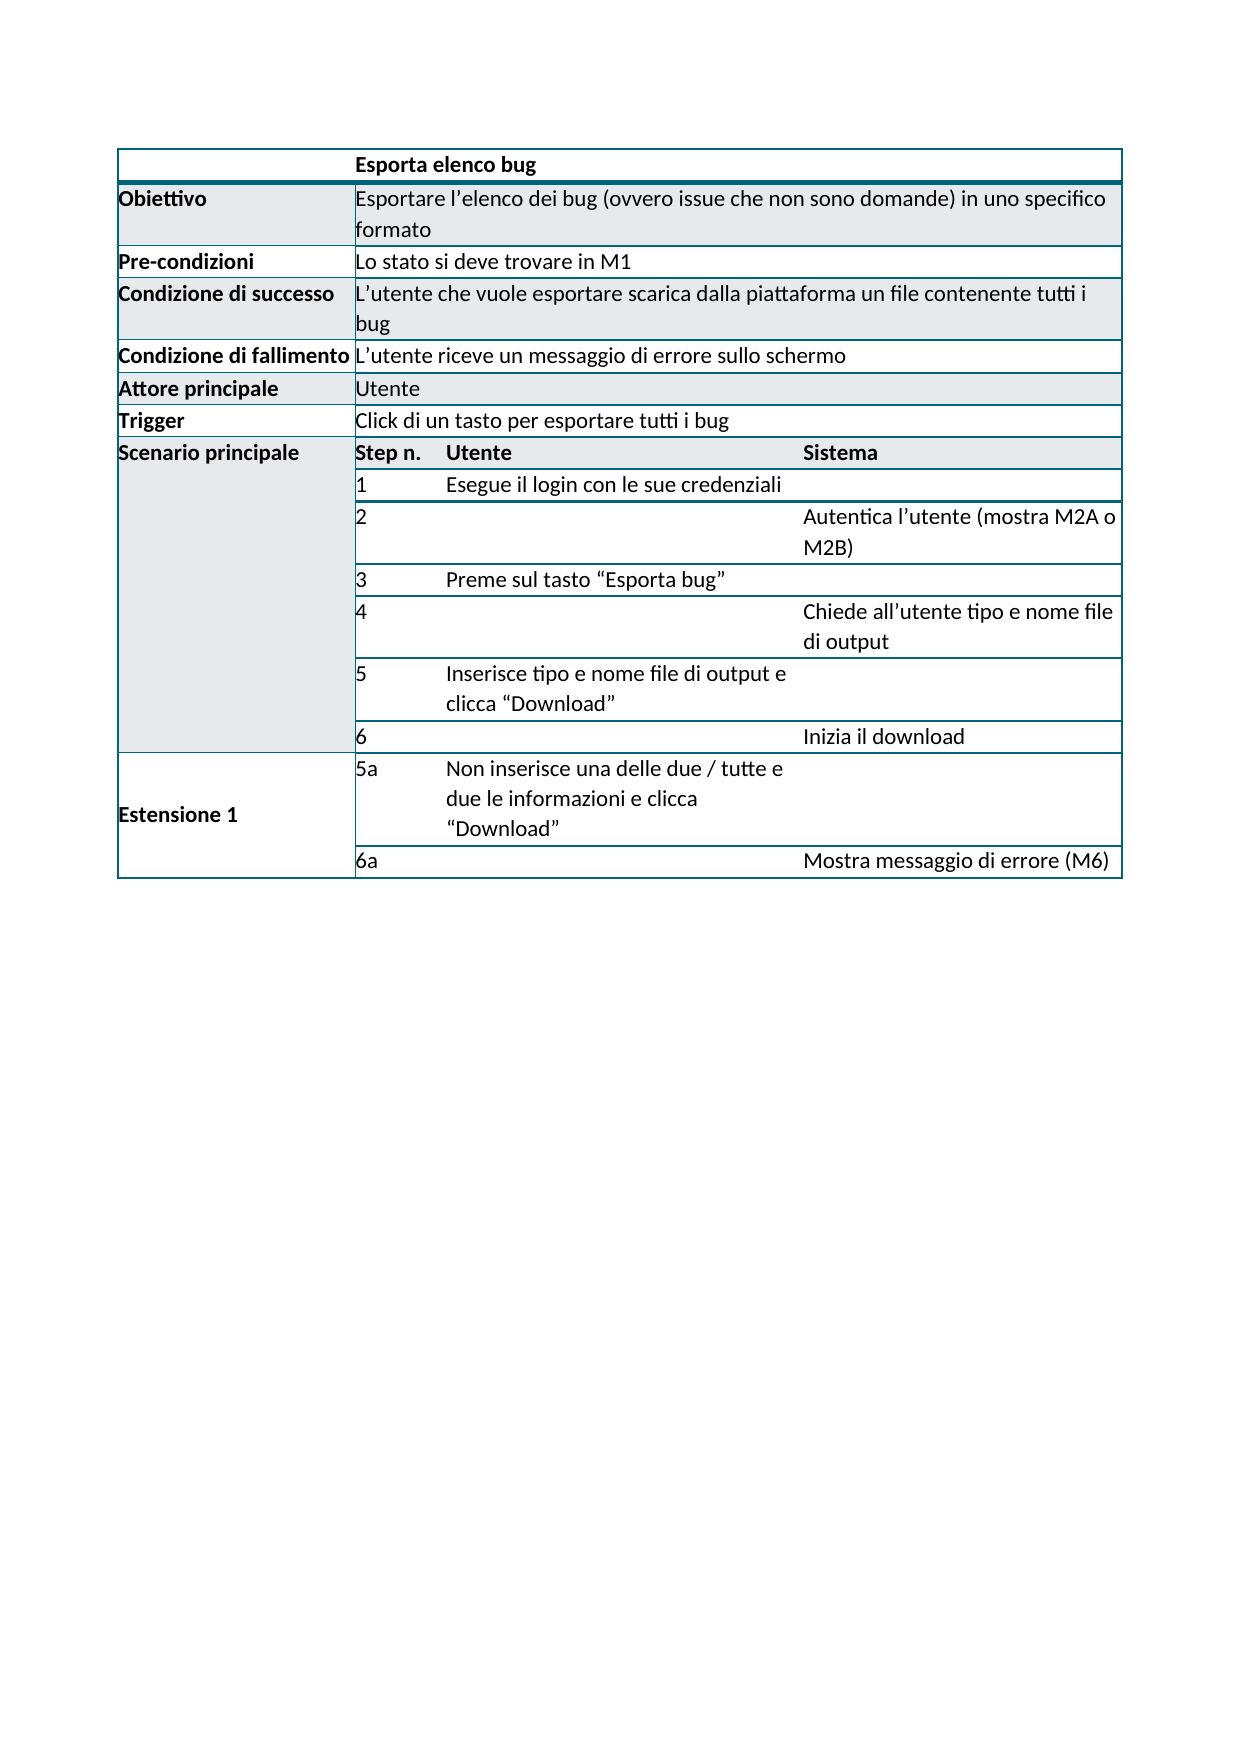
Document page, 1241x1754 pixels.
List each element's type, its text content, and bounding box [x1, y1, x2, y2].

table_cell Inizia il download [803, 722, 1121, 752]
table_cell Mostra messaggio di errore (M6) [803, 847, 1121, 877]
table_cell [446, 722, 803, 752]
table_cell Scenario principale [119, 437, 355, 752]
table_cell 5a [356, 754, 446, 844]
table_cell Utente [446, 438, 803, 468]
table_cell Obiettivo [119, 185, 355, 245]
table_cell 3 [356, 565, 446, 595]
table_cell 5 [356, 659, 446, 720]
table_cell 2 [356, 503, 446, 563]
table_cell L’utente riceve un messaggio di errore sullo schermo [356, 341, 1121, 372]
table_cell Condizione di fallimento [119, 340, 355, 372]
table_cell Autentica l’utente (mostra M2A o M2B) [803, 503, 1121, 563]
table_cell Step n. [356, 438, 446, 468]
table_cell Estensione 1 [119, 753, 355, 877]
table_cell Pre-condizioni [119, 246, 355, 277]
table_header Esporta elenco bug [355, 150, 1121, 180]
table_cell [446, 503, 803, 563]
table_cell L’utente che vuole esportare scarica dalla piattaforma un file contenente tutti i bug [356, 279, 1121, 339]
table_cell 6 [356, 722, 446, 752]
table_cell Esegue il login con le sue credenziali [446, 470, 803, 500]
table_cell [803, 659, 1121, 720]
table_cell Sistema [803, 438, 1121, 468]
table_cell Non inserisce una delle due / tutte e due le informazioni e clicca “Download” [446, 754, 803, 844]
table_cell [446, 847, 803, 877]
table_cell Attore principale [119, 373, 355, 404]
table_cell [803, 565, 1121, 595]
table_cell Condizione di successo [119, 278, 355, 339]
table_header [119, 150, 355, 180]
table_cell Lo stato si deve trovare in M1 [356, 247, 1121, 277]
table_cell 1 [356, 470, 446, 500]
table_cell Click di un tasto per esportare tutti i bug [356, 406, 1121, 436]
table_cell Preme sul tasto “Esporta bug” [446, 565, 803, 595]
table_cell Inserisce tipo e nome file di output e clicca “Download” [446, 659, 803, 720]
table_cell Utente [356, 374, 1121, 404]
table_cell Trigger [119, 405, 355, 436]
table_cell Chiede all’utente tipo e nome file di output [803, 597, 1121, 657]
table_cell 4 [356, 597, 446, 657]
table_cell [803, 470, 1121, 500]
table_cell [446, 597, 803, 657]
table_cell Esportare l’elenco dei bug (ovvero issue che non sono domande) in uno specifico formato [356, 185, 1121, 245]
table_cell 6a [356, 847, 446, 877]
table_cell [803, 754, 1121, 844]
